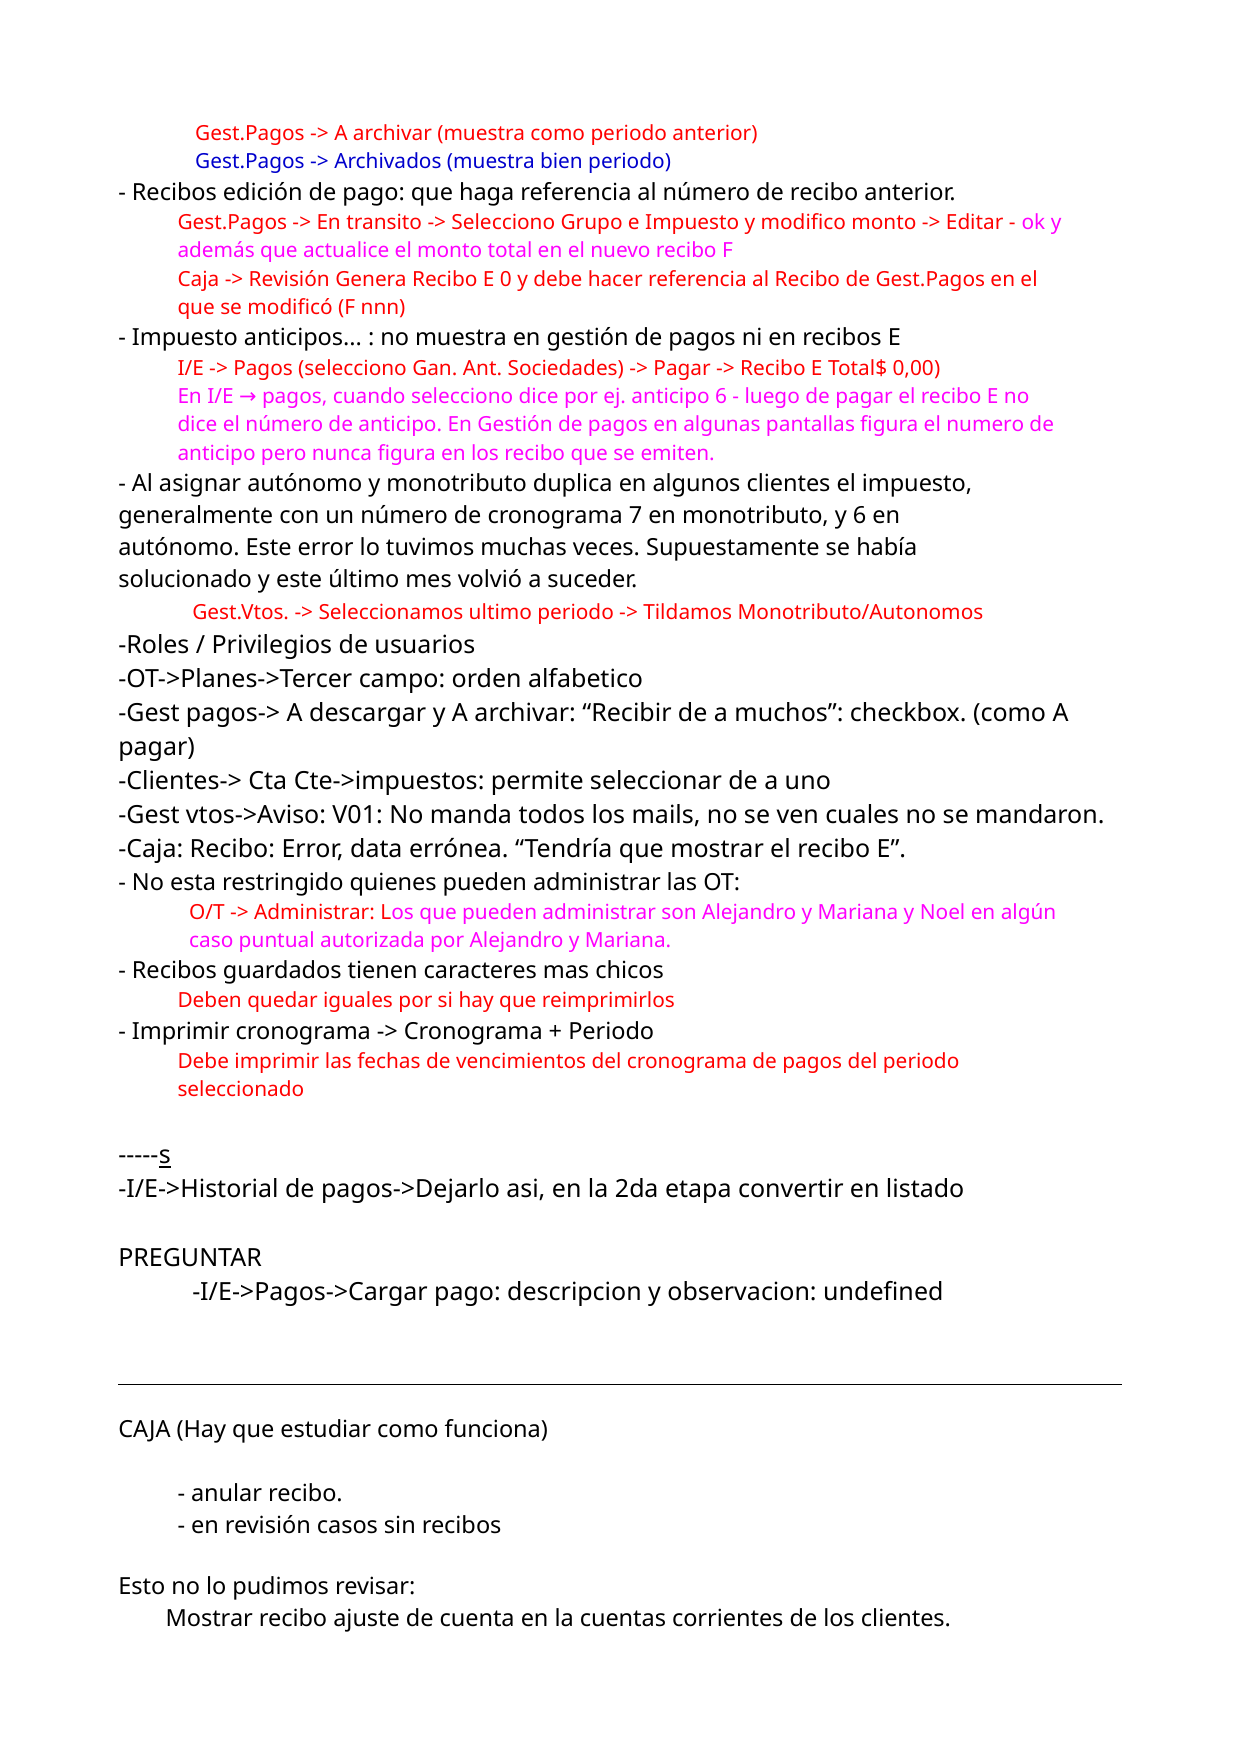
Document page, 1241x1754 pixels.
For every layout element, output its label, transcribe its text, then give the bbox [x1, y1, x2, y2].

text -Gest pagos-> A descargar y A archivar: “Recibir de a muchos”: checkbox. (como A pagar) [118, 694, 1122, 763]
text -Clientes-> Cta Cte->impuestos: permite seleccionar de a uno [118, 763, 1122, 797]
text - No esta restringido quienes pueden administrar las OT: [118, 865, 1063, 897]
text - Imprimir cronograma -> Cronograma + Periodo [118, 1014, 1063, 1046]
text - Al asignar autónomo y monotributo duplica en algunos clientes el impuesto, generalmente con un número de cronograma 7 en monotributo, y 6 en autónomo. Este error lo tuvimos muchas veces. Supuestamente se había solucionado y este último mes volvió a suceder. Gest.Vtos. -> Seleccionamos ultimo periodo -> Tildamos Monotributo/Autonomos [118, 466, 1004, 626]
text -I/E->Historial de pagos->Dejarlo asi, en la 2da etapa convertir en listado [118, 1171, 1122, 1205]
text -Gest vtos->Aviso: V01: No manda todos los mails, no se ven cuales no se mandaron. [118, 797, 1122, 831]
text CAJA (Hay que estudiar como funciona) [118, 1413, 1063, 1445]
text PREGUNTAR [118, 1239, 1122, 1273]
text Caja -> Revisión Genera Recibo E 0 y debe hacer referencia al Recibo de Gest.Pagos en el que se modificó (F nnn) [177, 264, 1063, 321]
text Deben quedar iguales por si hay que reimprimirlos [177, 986, 1063, 1014]
text Mostrar recibo ajuste de cuenta en la cuentas corrientes de los clientes. [165, 1601, 1063, 1633]
text En I/E → pagos, cuando selecciono dice por ej. anticipo 6 - luego de pagar el recibo E no dice el número de anticipo. En Gestión de pagos en algunas pantallas figura el numero de anticipo pero nunca figura en los recibo que se emiten. [177, 381, 1063, 466]
text - Recibos edición de pago: que haga referencia al número de recibo anterior. [118, 175, 1063, 207]
text Gest.Pagos -> Archivados (muestra bien periodo) [195, 147, 1063, 175]
text Gest.Pagos -> A archivar (muestra como periodo anterior) [195, 118, 1063, 147]
text -Caja: Recibo: Error, data errónea. “Tendría que mostrar el recibo E”. [118, 831, 1122, 865]
text Debe imprimir las fechas de vencimientos del cronograma de pagos del periodo seleccionado [177, 1046, 1063, 1103]
text - anular recibo. [177, 1477, 1063, 1509]
text Gest.Pagos -> En transito -> Selecciono Grupo e Impuesto y modifico monto -> Editar - ok y además que actualice el monto total en el nuevo recibo F [177, 207, 1063, 264]
text I/E -> Pagos (selecciono Gan. Ant. Sociedades) -> Pagar -> Recibo E Total$ 0,00) [177, 353, 1063, 381]
text O/T -> Administrar: Los que pueden administrar son Alejandro y Mariana y Noel en algún caso puntual autorizada por Alejandro y Mariana. [189, 897, 1063, 954]
text -Roles / Privilegios de usuarios [118, 626, 1122, 660]
text -----s [118, 1137, 1122, 1171]
text Esto no lo pudimos revisar: [118, 1569, 1063, 1601]
text - Impuesto anticipos... : no muestra en gestión de pagos ni en recibos E [118, 321, 1063, 353]
text - Recibos guardados tienen caracteres mas chicos [118, 954, 1063, 986]
text -I/E->Pagos->Cargar pago: descripcion y observacion: undefined [118, 1273, 1122, 1307]
text -OT->Planes->Tercer campo: orden alfabetico [118, 660, 1122, 694]
text - en revisión casos sin recibos [177, 1509, 1063, 1541]
